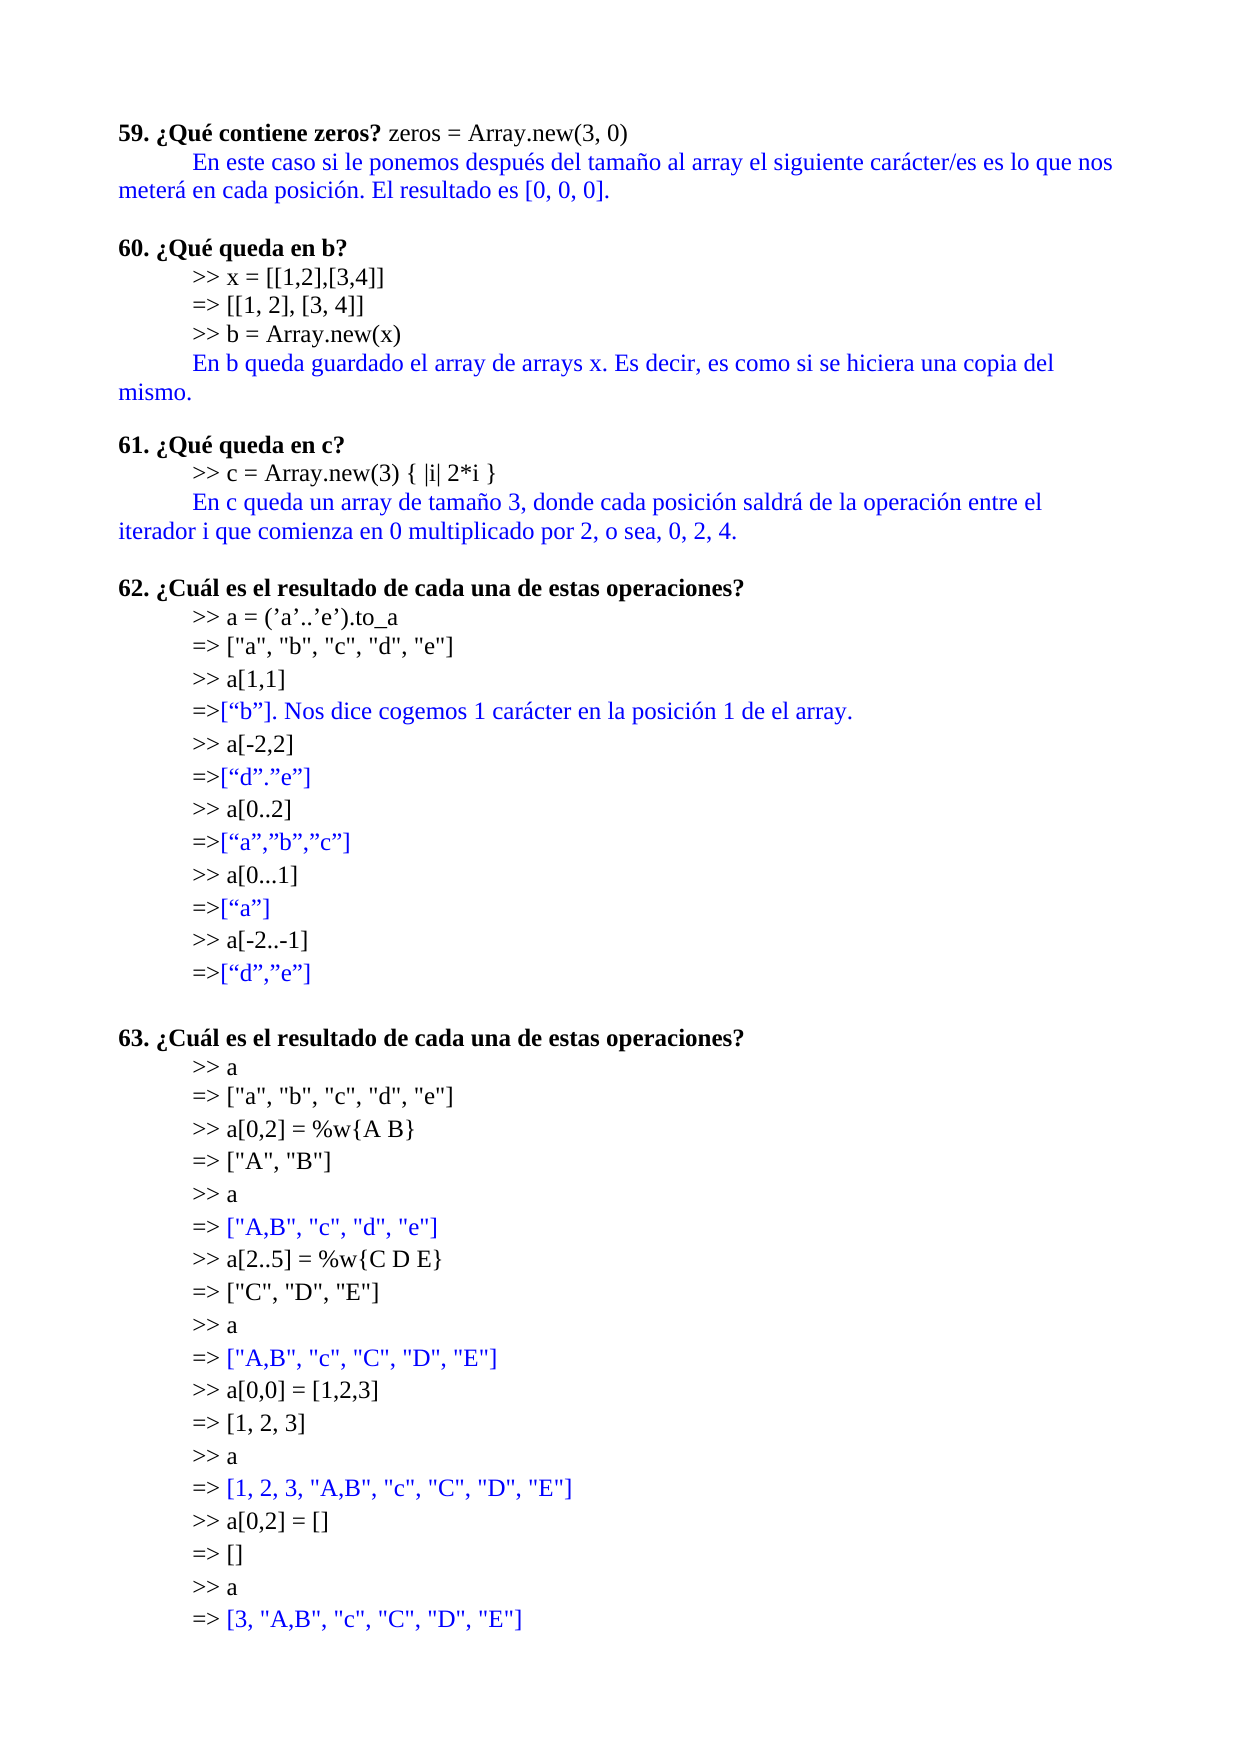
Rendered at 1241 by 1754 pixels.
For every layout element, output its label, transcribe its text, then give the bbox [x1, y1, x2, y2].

text 60. ¿Qué queda en b? [118, 233, 1122, 262]
text >> a[0..2] [118, 794, 1122, 823]
text >> a [118, 1441, 1122, 1469]
text 63. ¿Cuál es el resultado de cada una de estas operaciones? [118, 1023, 1122, 1052]
text >> a [118, 1310, 1122, 1339]
text => ["a", "b", "c", "d", "e"] [118, 1081, 1122, 1110]
text >> a[0,0] = [1,2,3] [118, 1375, 1122, 1404]
text >> a [118, 1572, 1122, 1600]
text >> a[1,1] [118, 664, 1122, 692]
text >> a[0,2] = [] [118, 1506, 1122, 1535]
text => [1, 2, 3, "A,B", "c", "C", "D", "E"] [118, 1473, 1122, 1502]
text =>[“a”,”b”,”c”] [118, 827, 1122, 856]
text >> a[0,2] = %w{A B} [118, 1114, 1122, 1142]
text >> a[-2..-1] [118, 925, 1122, 954]
text 61. ¿Qué queda en c? [118, 430, 1122, 458]
text En este caso si le ponemos después del tamaño al array el siguiente carácter/es es lo que nos meterá en cada posición. El resultado es [0, 0, 0]. [118, 147, 1122, 204]
text 59. ¿Qué contiene zeros? zeros = Array.new(3, 0) [118, 118, 1122, 147]
text => ["a", "b", "c", "d", "e"] [118, 631, 1122, 660]
text >> a [118, 1052, 1122, 1081]
text => [[1, 2], [3, 4]] [118, 291, 1122, 319]
text => ["A", "B"] [118, 1146, 1122, 1175]
text =>[“a”] [118, 893, 1122, 921]
text >> b = Array.new(x) [118, 319, 1122, 348]
text En b queda guardado el array de arrays x. Es decir, es como si se hiciera una copia del mismo. [118, 348, 1122, 430]
text 62. ¿Cuál es el resultado de cada una de estas operaciones? [118, 573, 1122, 602]
text => [3, "A,B", "c", "C", "D", "E"] [118, 1604, 1122, 1633]
text >> a = (’a’..’e’).to_a [118, 602, 1122, 631]
text => ["A,B", "c", "C", "D", "E"] [118, 1343, 1122, 1371]
text En c queda un array de tamaño 3, donde cada posición saldrá de la operación entre el iterador i que comienza en 0 multiplicado por 2, o sea, 0, 2, 4. [118, 487, 1122, 545]
text >> a[0...1] [118, 860, 1122, 889]
text >> x = [[1,2],[3,4]] [118, 262, 1122, 291]
text => ["C", "D", "E"] [118, 1277, 1122, 1306]
text >> a[-2,2] [118, 729, 1122, 758]
text =>[“d”.”e”] [118, 762, 1122, 791]
text >> a[2..5] = %w{C D E} [118, 1244, 1122, 1273]
text => [] [118, 1539, 1122, 1568]
text =>[“d”,”e”] [118, 958, 1122, 987]
text >> a [118, 1179, 1122, 1208]
text => [1, 2, 3] [118, 1408, 1122, 1437]
text =>[“b”]. Nos dice cogemos 1 carácter en la posición 1 de el array. [118, 696, 1122, 725]
text >> c = Array.new(3) { |i| 2*i } [118, 458, 1122, 487]
text => ["A,B", "c", "d", "e"] [118, 1212, 1122, 1241]
